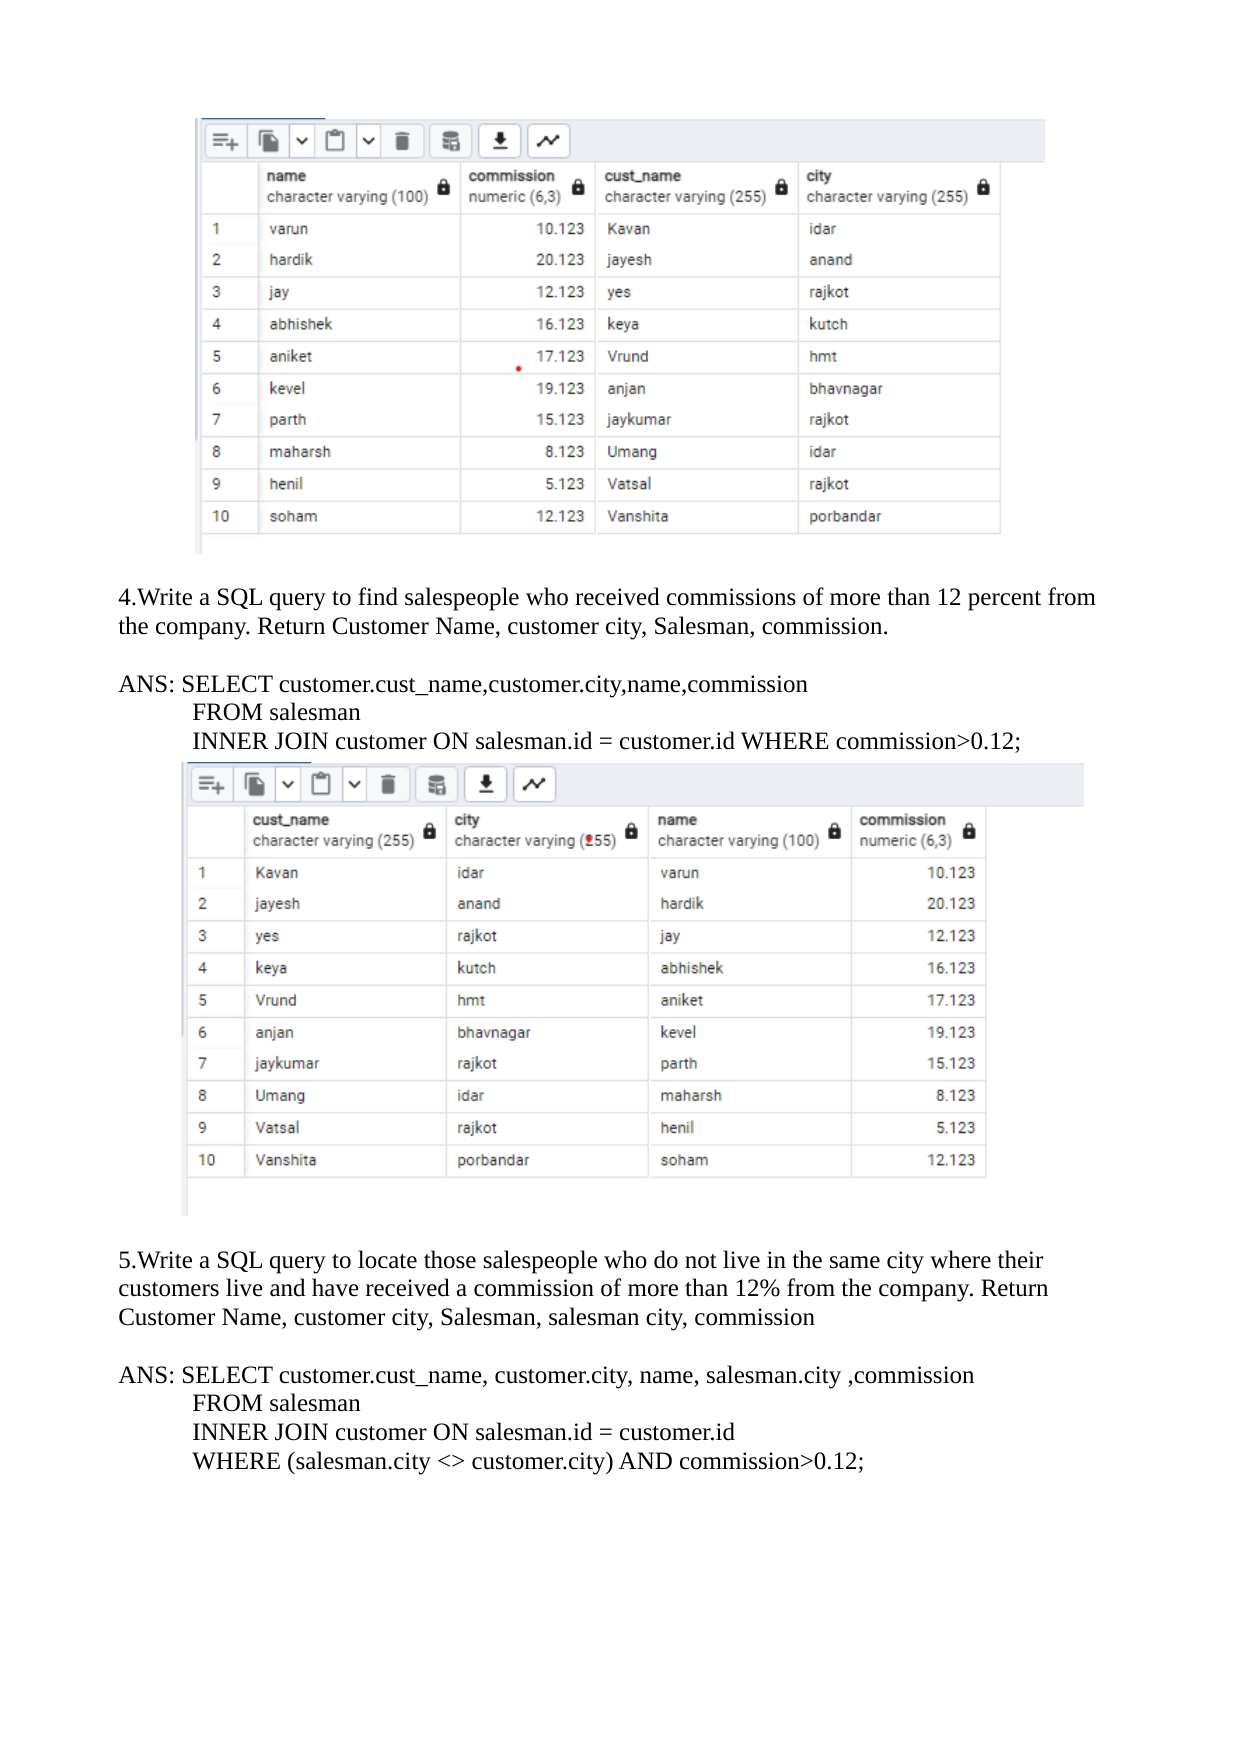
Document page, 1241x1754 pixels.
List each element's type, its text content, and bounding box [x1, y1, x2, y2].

text 4.Write a SQL query to find salespeople who received commissions of more than 12 percent from the company. Return Customer Name, customer city, Salesman, commission. [118, 582, 1122, 640]
picture [181, 762, 1084, 1216]
text INNER JOIN customer ON salesman.id = customer.id [118, 1417, 1122, 1446]
text 5.Write a SQL query to locate those salespeople who do not live in the same city where their customers live and have received a commission of more than 12% from the company. Return Customer Name, customer city, Salesman, salesman city, commission [118, 1245, 1122, 1331]
text ANS: SELECT customer.cust_name,customer.city,name,commission [118, 669, 1122, 697]
text FROM salesman [118, 697, 1122, 726]
picture [195, 118, 1046, 554]
text FROM salesman [118, 1388, 1122, 1417]
text ANS: SELECT customer.cust_name, customer.city, name, salesman.city ,commission [118, 1360, 1122, 1388]
text INNER JOIN customer ON salesman.id = customer.id WHERE commission>0.12; [118, 726, 1122, 755]
text WHERE (salesman.city <> customer.city) AND commission>0.12; [118, 1446, 1122, 1475]
